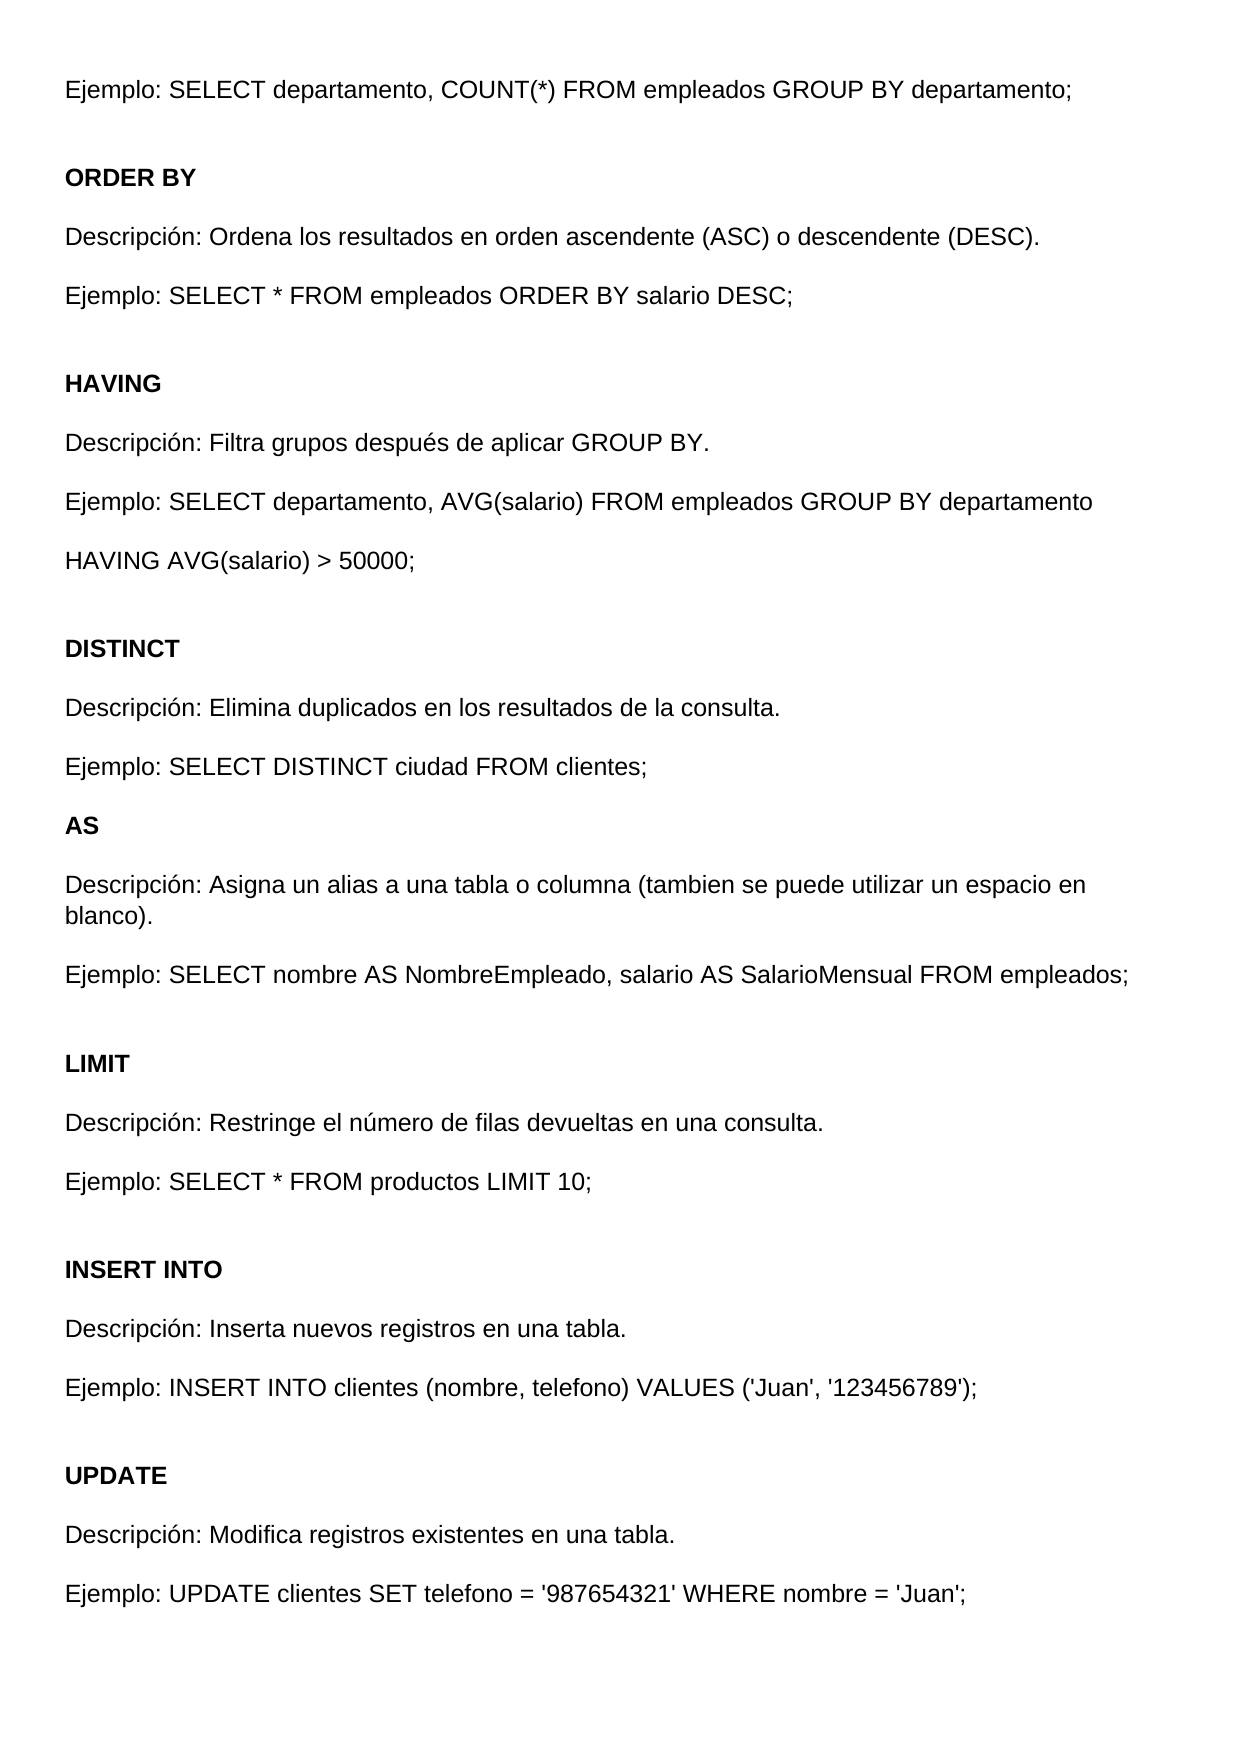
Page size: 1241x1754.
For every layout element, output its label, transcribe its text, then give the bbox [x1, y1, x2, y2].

text Descripción: Restringe el número de filas devueltas en una consulta. [64, 1107, 1175, 1136]
text Descripción: Filtra grupos después de aplicar GROUP BY. [64, 428, 1175, 457]
text Descripción: Modifica registros existentes en una tabla. [64, 1520, 1175, 1548]
text Ejemplo: SELECT departamento, AVG(salario) FROM empleados GROUP BY departamento [64, 487, 1175, 516]
text AS [64, 811, 1175, 840]
text Ejemplo: SELECT * FROM empleados ORDER BY salario DESC; [64, 281, 1175, 309]
text Ejemplo: SELECT nombre AS NombreEmpleado, salario AS SalarioMensual FROM empleados; [64, 960, 1175, 989]
text DISTINCT [64, 634, 1175, 663]
text Ejemplo: UPDATE clientes SET telefono = '987654321' WHERE nombre = 'Juan'; [64, 1579, 1175, 1607]
text HAVING AVG(salario) > 50000; [64, 546, 1175, 575]
text Ejemplo: SELECT departamento, COUNT(*) FROM empleados GROUP BY departamento; [64, 75, 1175, 103]
text Descripción: Ordena los resultados en orden ascendente (ASC) o descendente (DESC). [64, 222, 1175, 251]
text Descripción: Elimina duplicados en los resultados de la consulta. [64, 693, 1175, 722]
text LIMIT [64, 1049, 1175, 1077]
text Ejemplo: SELECT * FROM productos LIMIT 10; [64, 1166, 1175, 1195]
text Ejemplo: INSERT INTO clientes (nombre, telefono) VALUES ('Juan', '123456789'); [64, 1373, 1175, 1401]
text HAVING [64, 369, 1175, 398]
text Descripción: Asigna un alias a una tabla o columna (tambien se puede utilizar un espacio en blanco). [64, 870, 1175, 930]
text Descripción: Inserta nuevos registros en una tabla. [64, 1314, 1175, 1342]
text ORDER BY [64, 163, 1175, 192]
text INSERT INTO [64, 1255, 1175, 1284]
text UPDATE [64, 1461, 1175, 1490]
text Ejemplo: SELECT DISTINCT ciudad FROM clientes; [64, 752, 1175, 781]
